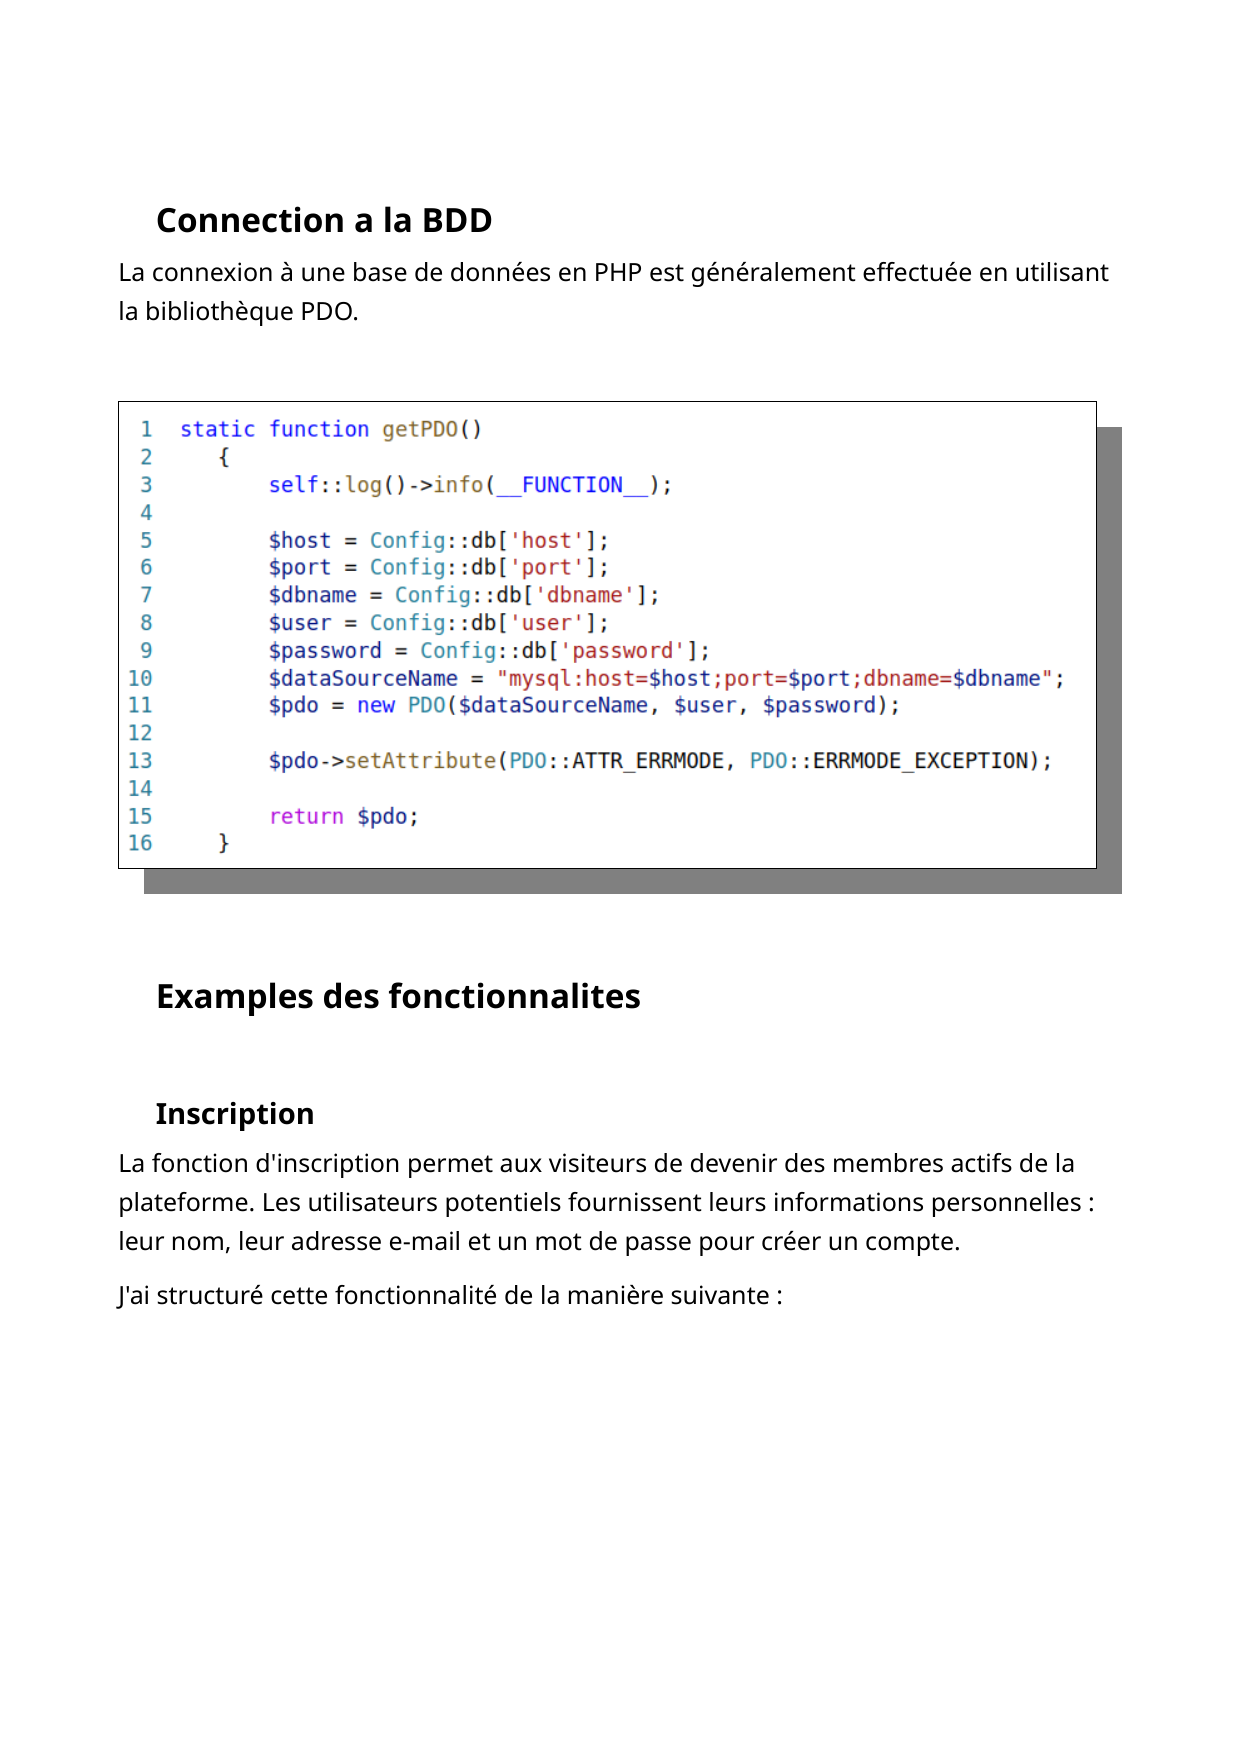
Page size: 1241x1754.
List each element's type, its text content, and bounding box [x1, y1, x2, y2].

text La connexion à une base de données en PHP est généralement effectuée en utilisant la bibliothèque PDO. [118, 255, 1122, 328]
text La fonction d'inscription permet aux visiteurs de devenir des membres actifs de la plateforme. Les utilisateurs potentiels fournissent leurs informations personnelles : leur nom, leur adresse e-mail et un mot de passe pour créer un compte. [118, 1146, 1122, 1258]
picture [121, 404, 1094, 865]
subtitle Examples des fonctionnalites [156, 973, 1122, 1019]
subtitle Inscription [156, 1093, 1122, 1133]
text J'ai structuré cette fonctionnalité de la manière suivante : [118, 1278, 1122, 1312]
subtitle Connection a la BDD [156, 197, 1122, 242]
